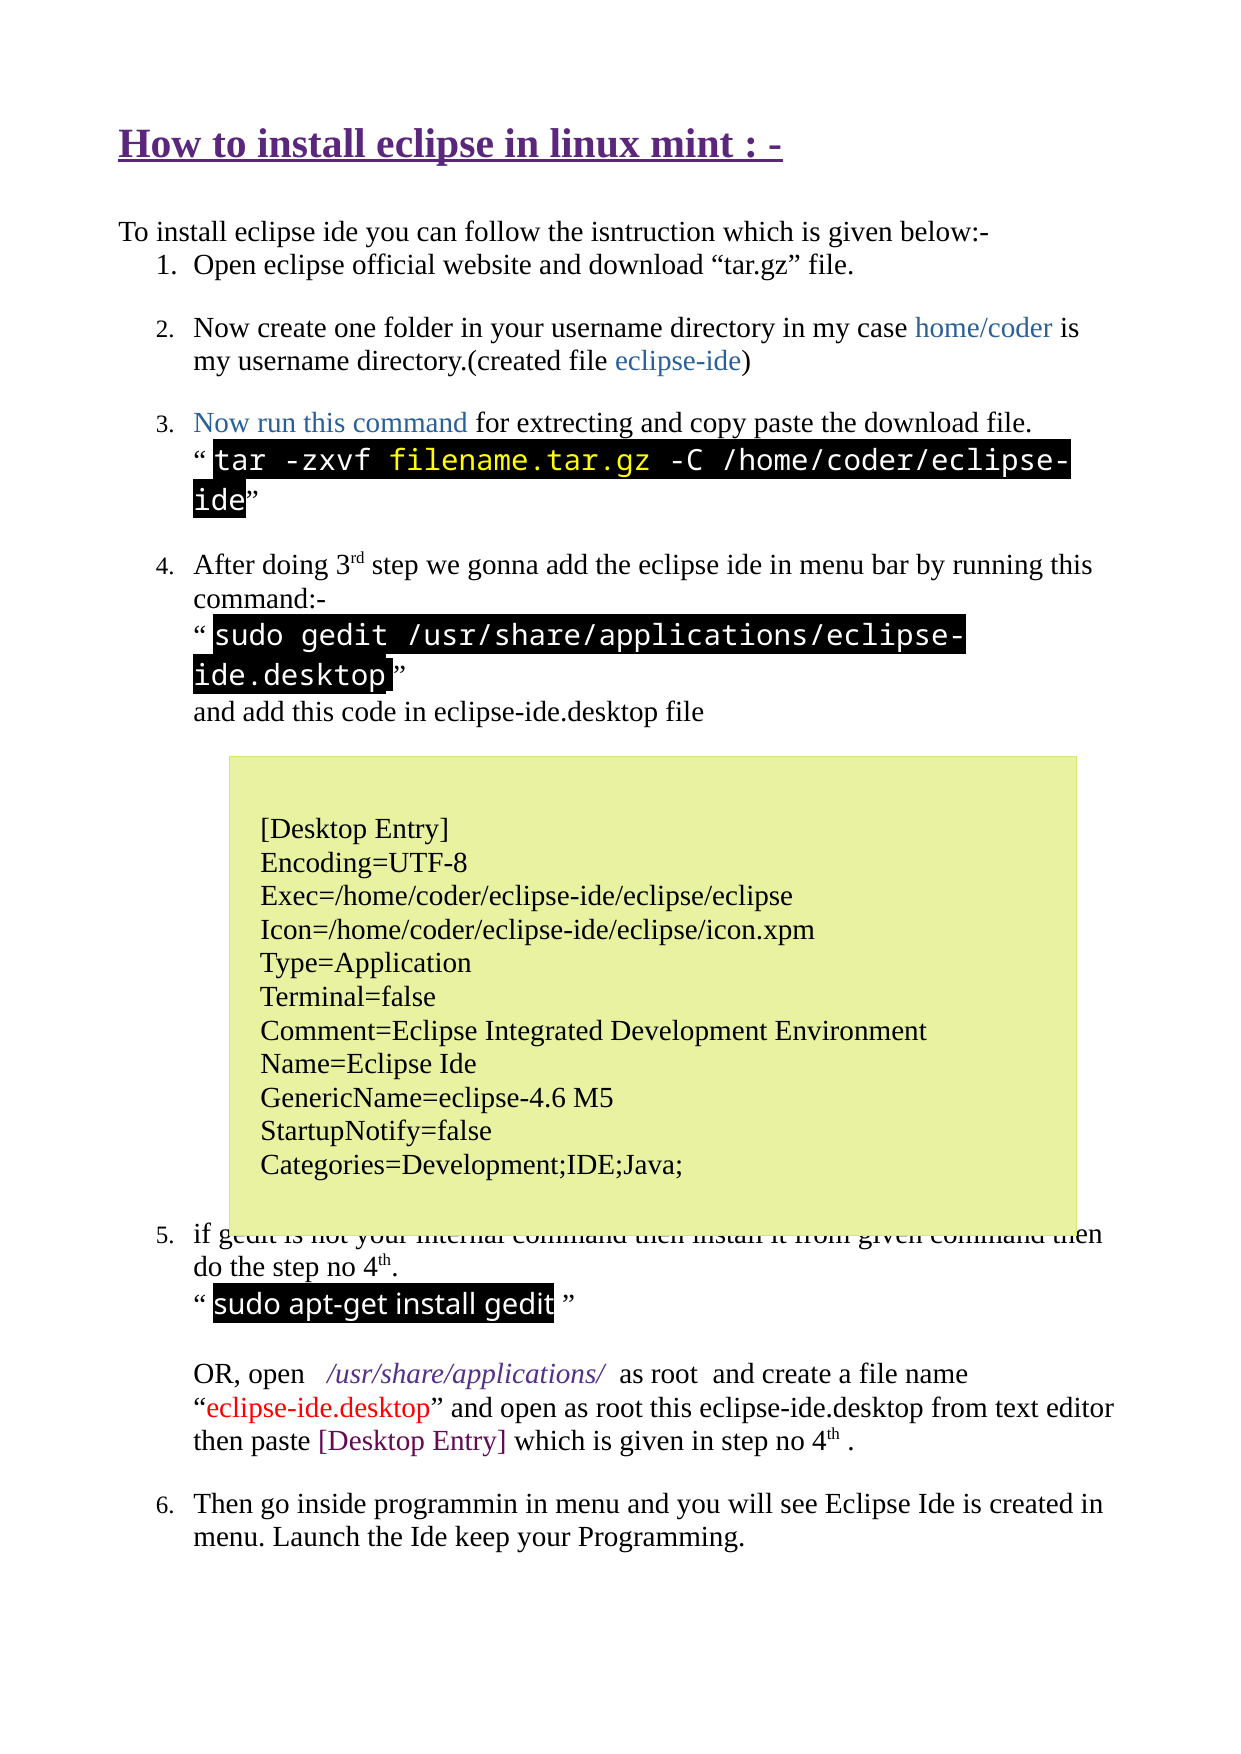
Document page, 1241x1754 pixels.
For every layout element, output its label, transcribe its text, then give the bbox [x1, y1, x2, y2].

text Categories=Development;IDE;Java; [238, 1147, 1067, 1180]
text Name=Eclipse Ide [238, 1046, 1067, 1080]
text To install eclipse ide you can follow the isntruction which is given below:- [118, 214, 1122, 247]
list Now run this command for extrecting and copy paste the download file. [156, 406, 1122, 439]
text Terminal=false [238, 979, 1067, 1013]
text How to install eclipse in linux mint : - [118, 118, 1122, 166]
list and add this code in eclipse-ide.desktop file [156, 694, 1122, 727]
list After doing 3rd step we gonna add the eclipse ide in menu bar by running this command:- [156, 547, 1122, 614]
list if gedit is not your internal command then install it from given command then do the step no 4th. [156, 1216, 1122, 1283]
list “eclipse-ide.desktop” and open as root this eclipse-ide.desktop from text editor then paste [Desktop Entry] which is given in step no 4th . [156, 1390, 1122, 1457]
text Encoding=UTF-8 [238, 845, 1067, 878]
list “ tar -zxvf filename.tar.gz -C /home/coder/eclipse-ide” [156, 439, 1122, 518]
list OR, open /usr/share/applications/ as root and create a file name [156, 1356, 1122, 1390]
list “ sudo apt-get install gedit ” [156, 1283, 1122, 1323]
text GenericName=eclipse-4.6 M5 [238, 1080, 1067, 1113]
text Exec=/home/coder/eclipse-ide/eclipse/eclipse [238, 878, 1067, 912]
list “ sudo gedit /usr/share/applications/eclipse-ide.desktop ” [156, 614, 1122, 694]
text StartupNotify=false [238, 1113, 1067, 1147]
list Open eclipse official website and download “tar.gz” file. [156, 247, 1122, 281]
text Icon=/home/coder/eclipse-ide/eclipse/icon.xpm [238, 912, 1067, 946]
text Comment=Eclipse Integrated Development Environment [238, 1013, 1067, 1046]
text [Desktop Entry] [238, 811, 1067, 845]
list Then go inside programmin in menu and you will see Eclipse Ide is created in menu. Launch the Ide keep your Programming. [156, 1486, 1122, 1553]
text Type=Application [238, 946, 1067, 979]
list Now create one folder in your username directory in my case home/coder is my username directory.(created file eclipse-ide) [156, 310, 1122, 377]
